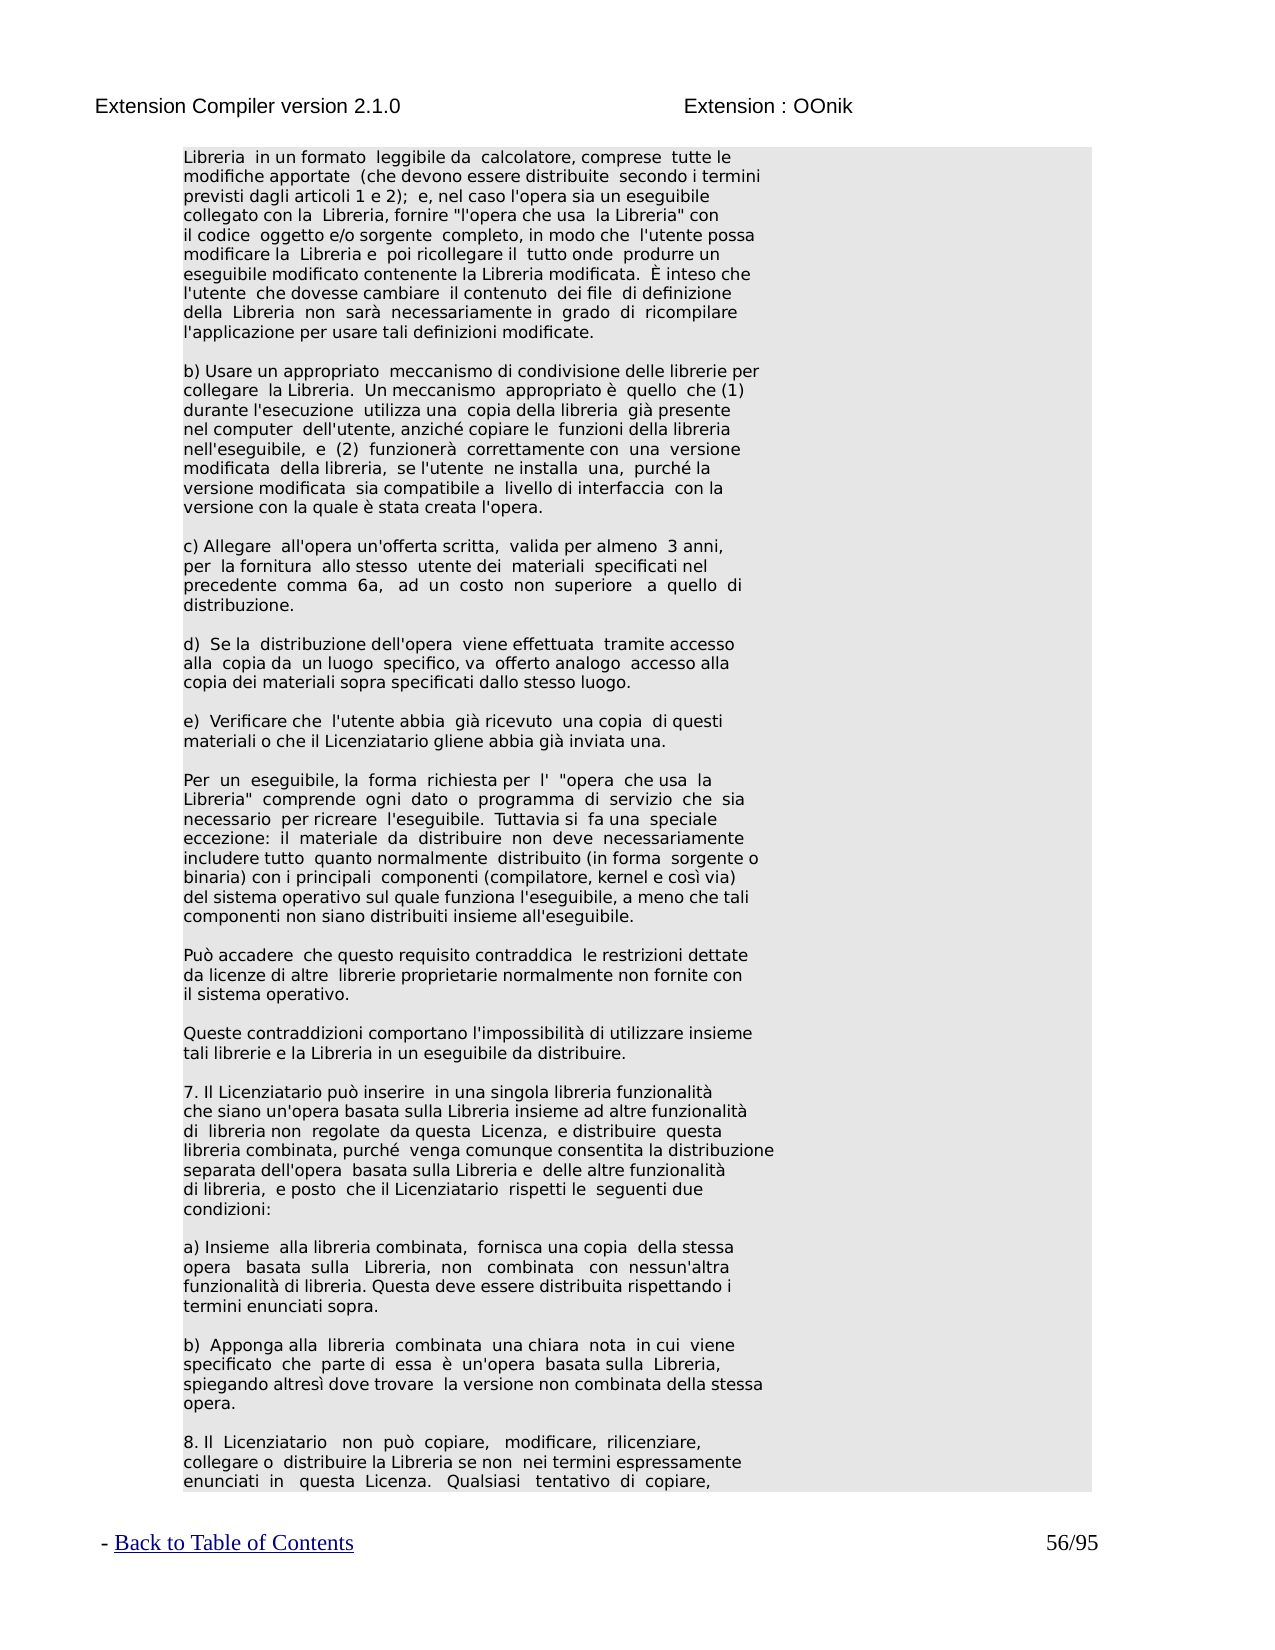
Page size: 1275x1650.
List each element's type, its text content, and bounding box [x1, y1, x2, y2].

text termini enunciati sopra. [183, 1297, 1092, 1316]
text previsti dagli articoli 1 e 2); e, nel caso l'opera sia un eseguibile [183, 186, 1092, 206]
text eseguibile modificato contenente la Libreria modificata. È inteso che [183, 264, 1092, 284]
text il sistema operativo. [183, 985, 1092, 1004]
text separata dell'opera basata sulla Libreria e delle altre funzionalità [183, 1160, 1092, 1180]
text alla copia da un luogo specifico, va offerto analogo accesso alla [183, 654, 1092, 673]
text durante l'esecuzione utilizza una copia della libreria già presente [183, 401, 1092, 420]
text collegare la Libreria. Un meccanismo appropriato è quello che (1) [183, 381, 1092, 401]
text della Libreria non sarà necessariamente in grado di ricompilare [183, 303, 1092, 323]
text materiali o che il Licenziatario gliene abbia già inviata una. [183, 732, 1092, 751]
text componenti non siano distribuiti insieme all'eseguibile. [183, 907, 1092, 927]
text Per un eseguibile, la forma richiesta per l' "opera che usa la [183, 771, 1092, 790]
text di libreria, e posto che il Licenziatario rispetti le seguenti due [183, 1180, 1092, 1199]
text spiegando altresì dove trovare la versione non combinata della stessa [183, 1375, 1092, 1394]
text e) Verificare che l'utente abbia già ricevuto una copia di questi [183, 712, 1092, 732]
text da licenze di altre librerie proprietarie normalmente non fornite con [183, 966, 1092, 985]
text funzionalità di libreria. Questa deve essere distribuita rispettando i [183, 1277, 1092, 1297]
text tali librerie e la Libreria in un eseguibile da distribuire. [183, 1043, 1092, 1063]
text di libreria non regolate da questa Licenza, e distribuire questa [183, 1121, 1092, 1141]
text 8. Il Licenziatario non può copiare, modificare, rilicenziare, [183, 1433, 1092, 1453]
text opera. [183, 1394, 1092, 1414]
text specificato che parte di essa è un'opera basata sulla Libreria, [183, 1355, 1092, 1375]
text binaria) con i principali componenti (compilatore, kernel e così via) [183, 868, 1092, 888]
text nel computer dell'utente, anziché copiare le funzioni della libreria [183, 420, 1092, 440]
text a) Insieme alla libreria combinata, fornisca una copia della stessa [183, 1238, 1092, 1258]
text modificare la Libreria e poi ricollegare il tutto onde produrre un [183, 245, 1092, 264]
text versione modificata sia compatibile a livello di interfaccia con la [183, 479, 1092, 498]
text l'utente che dovesse cambiare il contenuto dei file di definizione [183, 284, 1092, 303]
text Queste contraddizioni comportano l'impossibilità di utilizzare insieme [183, 1024, 1092, 1043]
text nell'eseguibile, e (2) funzionerà correttamente con una versione [183, 440, 1092, 459]
text necessario per ricreare l'eseguibile. Tuttavia si fa una speciale [183, 810, 1092, 829]
text il codice oggetto e/o sorgente completo, in modo che l'utente possa [183, 225, 1092, 245]
text precedente comma 6a, ad un costo non superiore a quello di [183, 576, 1092, 596]
text collegare o distribuire la Libreria se non nei termini espressamente [183, 1453, 1092, 1472]
text 7. Il Licenziatario può inserire in una singola libreria funzionalità [183, 1082, 1092, 1102]
text modifiche apportate (che devono essere distribuite secondo i termini [183, 167, 1092, 186]
text condizioni: [183, 1199, 1092, 1219]
text Può accadere che questo requisito contraddica le restrizioni dettate [183, 946, 1092, 966]
text includere tutto quanto normalmente distribuito (in forma sorgente o [183, 849, 1092, 868]
text b) Apponga alla libreria combinata una chiara nota in cui viene [183, 1336, 1092, 1355]
text enunciati in questa Licenza. Qualsiasi tentativo di copiare, [183, 1472, 1092, 1492]
text libreria combinata, purché venga comunque consentita la distribuzione [183, 1141, 1092, 1160]
text del sistema operativo sul quale funziona l'eseguibile, a meno che tali [183, 888, 1092, 907]
text Libreria" comprende ogni dato o programma di servizio che sia [183, 790, 1092, 810]
text opera basata sulla Libreria, non combinata con nessun'altra [183, 1258, 1092, 1277]
text l'applicazione per usare tali definizioni modificate. [183, 323, 1092, 342]
text c) Allegare all'opera un'offerta scritta, valida per almeno 3 anni, [183, 537, 1092, 557]
text Libreria in un formato leggibile da calcolatore, comprese tutte le [183, 147, 1092, 167]
text modificata della libreria, se l'utente ne installa una, purché la [183, 459, 1092, 479]
text b) Usare un appropriato meccanismo di condivisione delle librerie per [183, 362, 1092, 381]
text collegato con la Libreria, fornire "l'opera che usa la Libreria" con [183, 206, 1092, 225]
text d) Se la distribuzione dell'opera viene effettuata tramite accesso [183, 634, 1092, 654]
text copia dei materiali sopra specificati dallo stesso luogo. [183, 673, 1092, 693]
text eccezione: il materiale da distribuire non deve necessariamente [183, 829, 1092, 849]
text che siano un'opera basata sulla Libreria insieme ad altre funzionalità [183, 1102, 1092, 1121]
text versione con la quale è stata creata l'opera. [183, 498, 1092, 518]
text distribuzione. [183, 596, 1092, 615]
text per la fornitura allo stesso utente dei materiali specificati nel [183, 557, 1092, 576]
